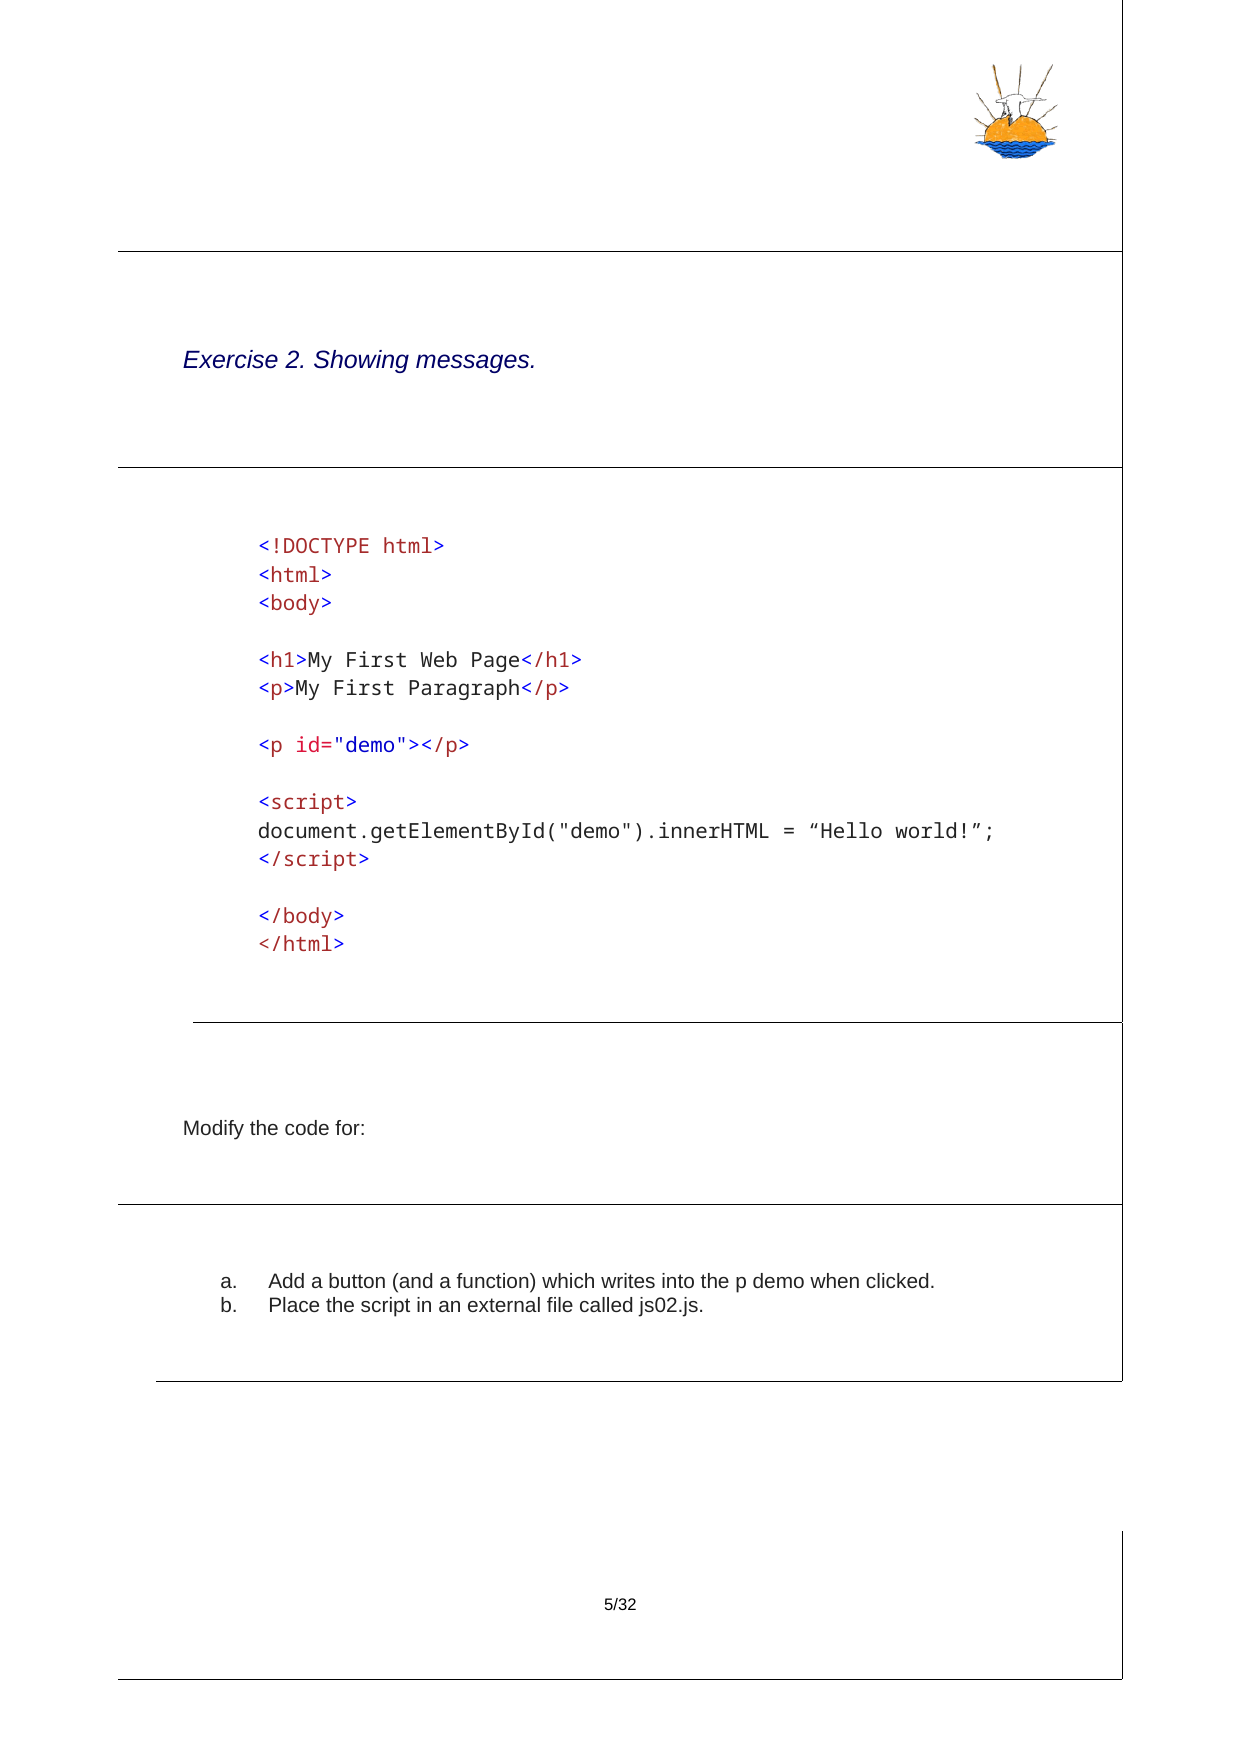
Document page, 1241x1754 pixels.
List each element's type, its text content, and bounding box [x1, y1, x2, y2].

list Place the script in an external file called js02.js. [156, 1293, 1122, 1381]
text <!DOCTYPE html> [193, 467, 1122, 560]
text <h1>My First Web Page</h1> [193, 645, 1122, 673]
text <script> [193, 787, 1122, 816]
text <html> [193, 560, 1122, 588]
text </script> [193, 844, 1122, 873]
list Add a button (and a function) which writes into the p demo when clicked. [156, 1204, 1122, 1293]
text <p id="demo"></p> [193, 730, 1122, 759]
text <p>My First Paragraph</p> [193, 673, 1122, 702]
text </body> [193, 901, 1122, 929]
text <body> [193, 588, 1122, 617]
text Exercise 2. Showing messages. [118, 345, 1122, 374]
text Modify the code for: [118, 1116, 1122, 1204]
text </html> [193, 929, 1122, 1022]
text document.getElementById("demo").innerHTML = “Hello world!”; [193, 816, 1122, 844]
